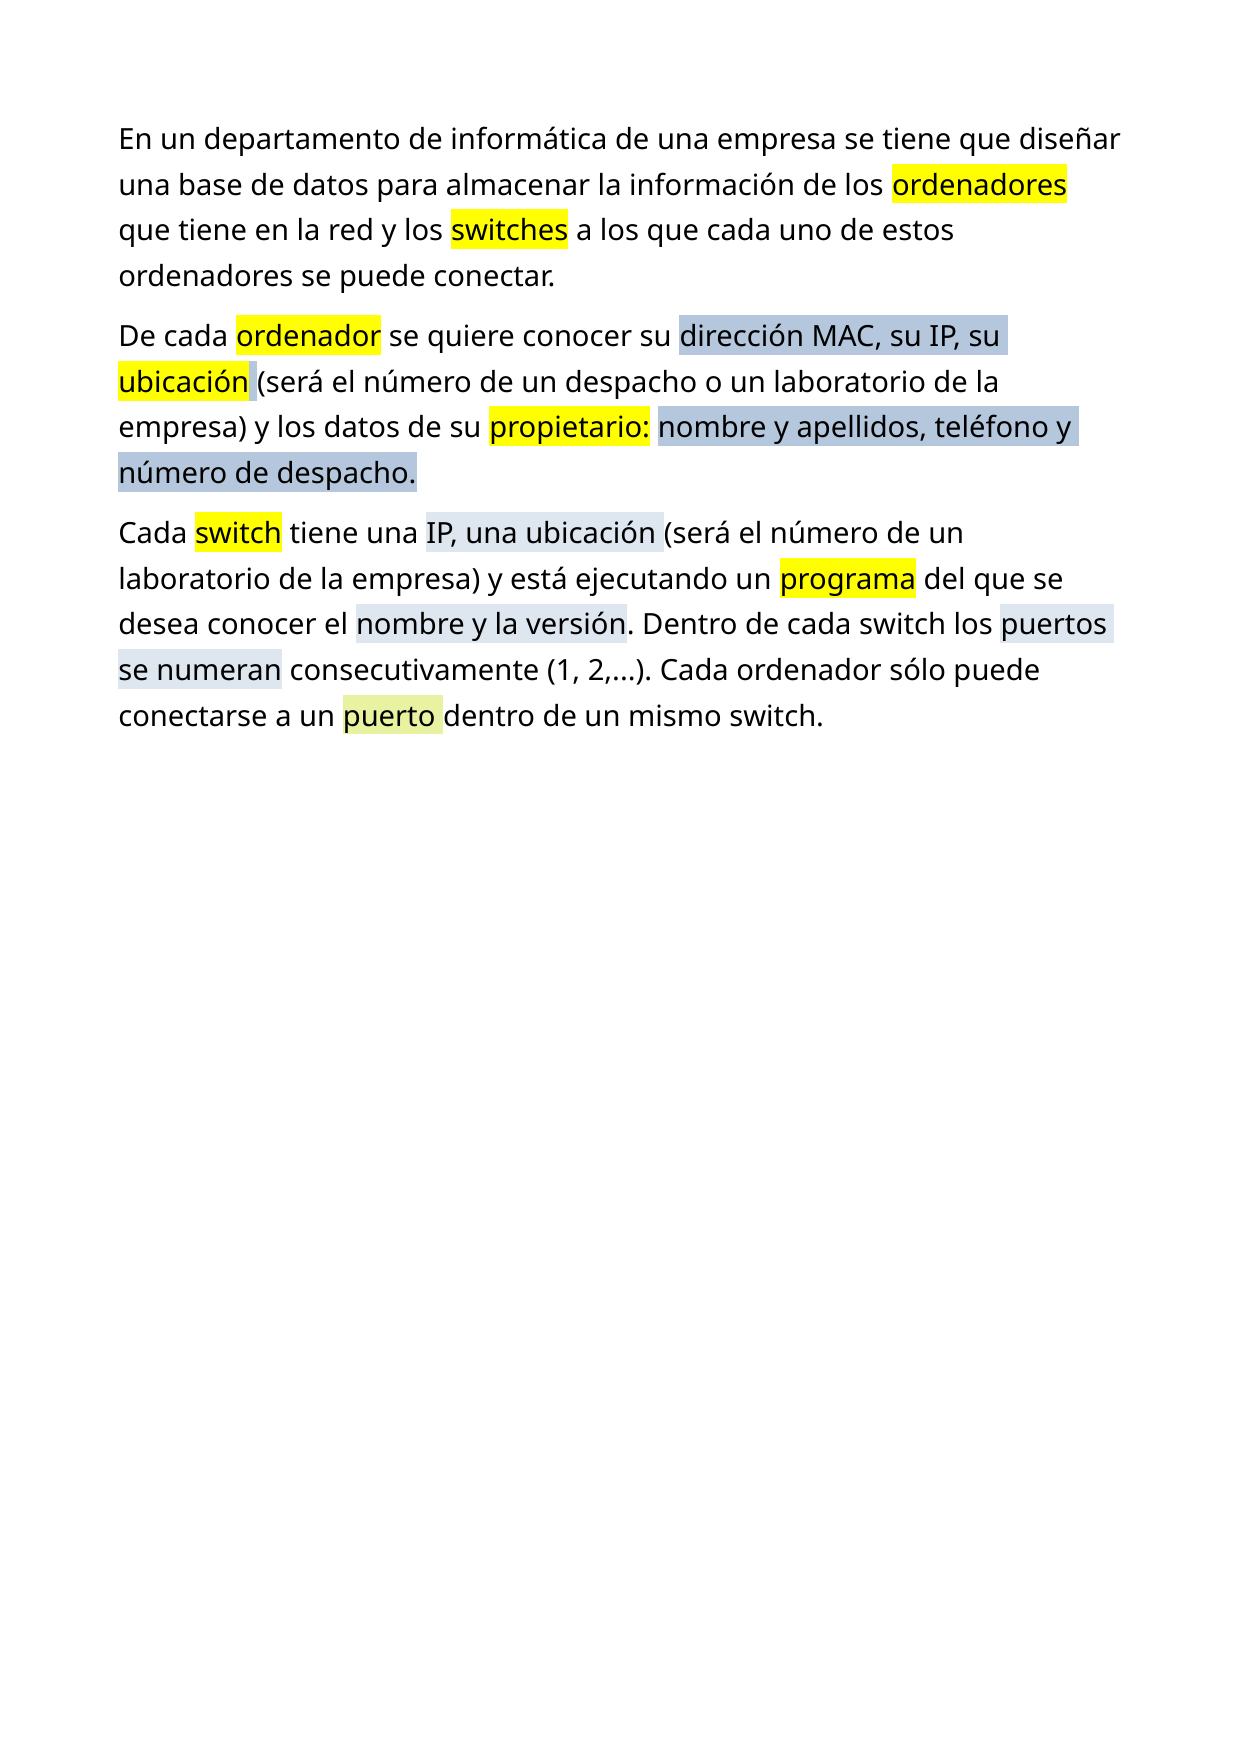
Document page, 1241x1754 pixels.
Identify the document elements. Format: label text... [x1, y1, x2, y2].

text Cada switch tiene una IP, una ubicación (será el número de un laboratorio de la empresa) y está ejecutando un programa del que se desea conocer el nombre y la versión. Dentro de cada switch los puertos se numeran consecutivamente (1, 2,...). Cada ordenador sólo puede conectarse a un puerto dentro de un mismo switch. [118, 512, 1122, 734]
text De cada ordenador se quiere conocer su dirección MAC, su IP, su ubicación (será el número de un despacho o un laboratorio de la empresa) y los datos de su propietario: nombre y apellidos, teléfono y número de despacho. [118, 315, 1122, 492]
text En un departamento de informática de una empresa se tiene que diseñar una base de datos para almacenar la información de los ordenadores que tiene en la red y los switches a los que cada uno de estos ordenadores se puede conectar. [118, 118, 1122, 295]
